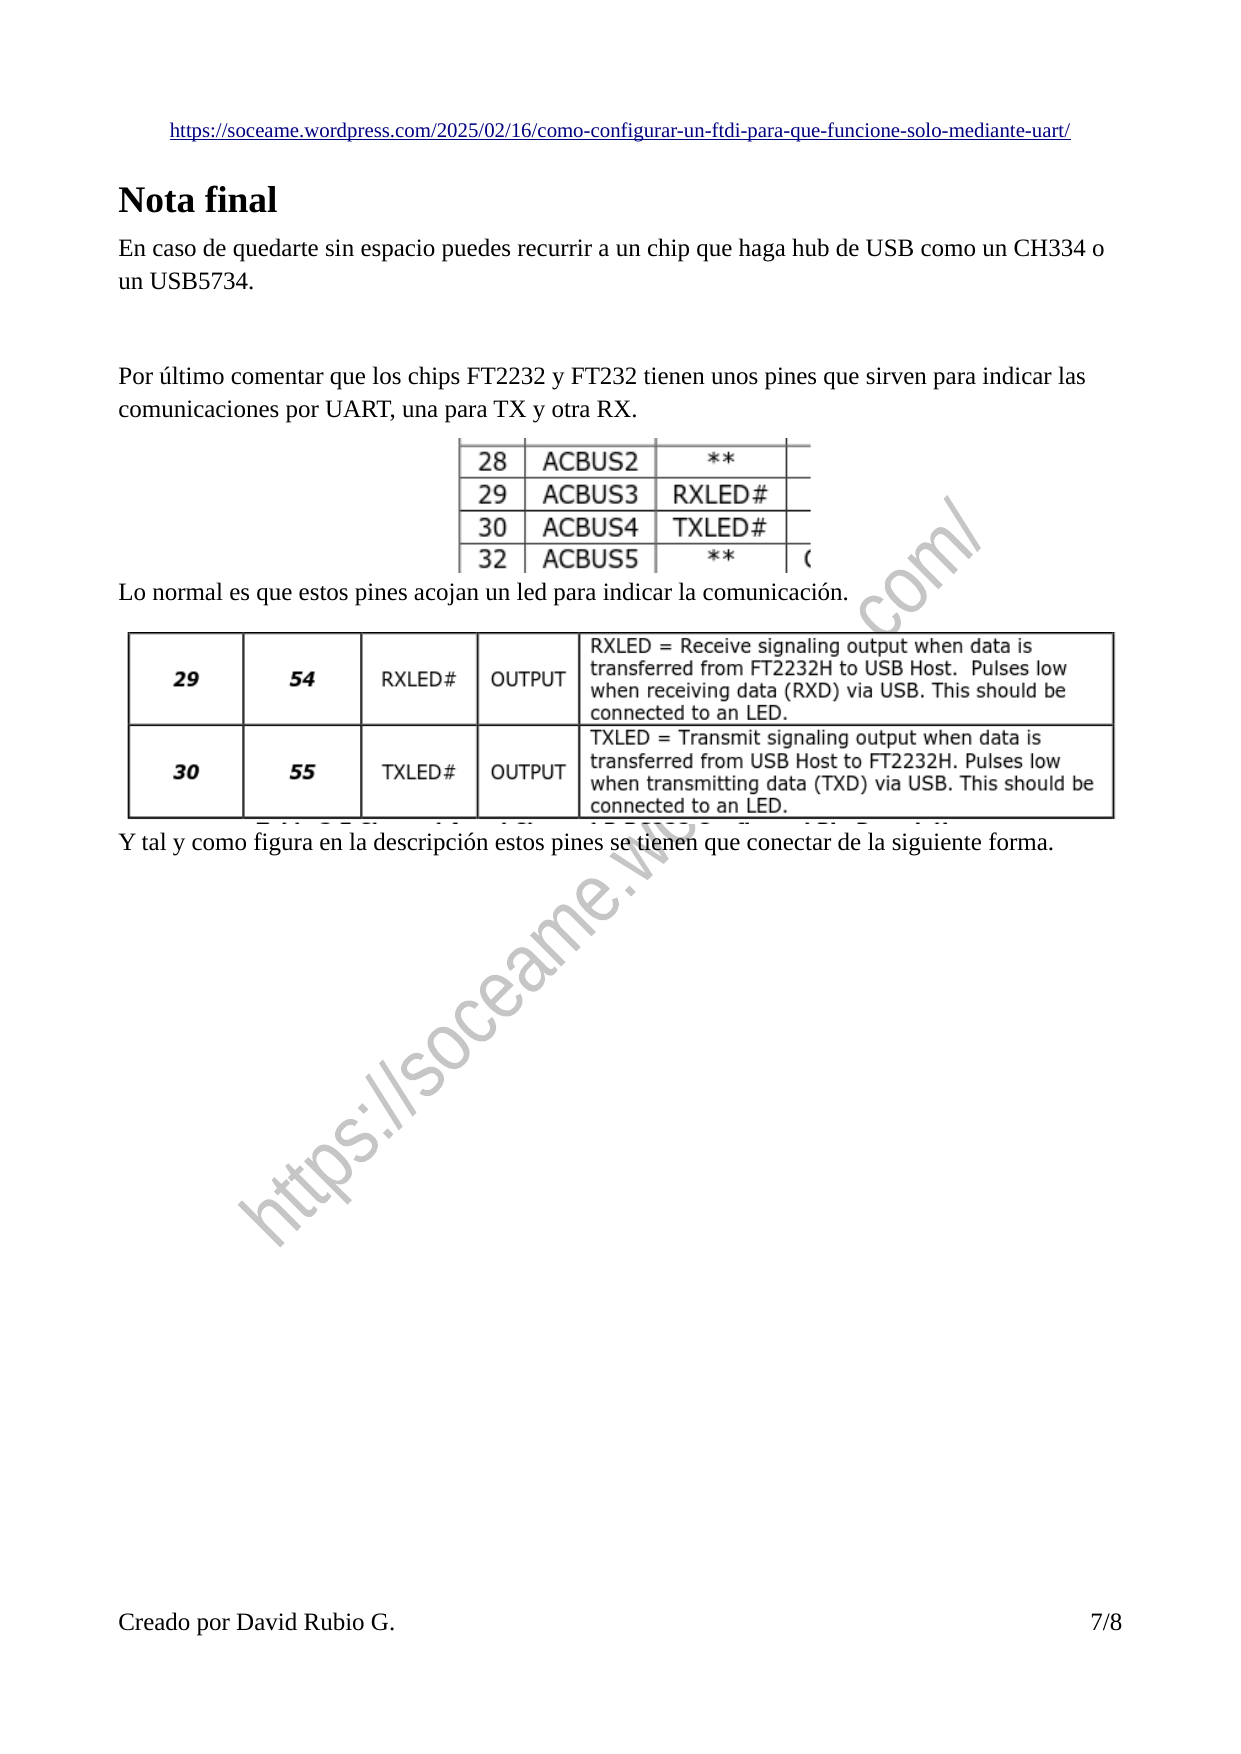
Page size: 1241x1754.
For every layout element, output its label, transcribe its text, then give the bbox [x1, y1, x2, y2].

text Por último comentar que los chips FT2232 y FT232 tienen unos pines que sirven para indicar las comunicaciones por UART, una para TX y otra RX. [118, 361, 1122, 423]
text En caso de quedarte sin espacio puedes recurrir a un chip que haga hub de USB como un CH334 o un USB5734. [118, 233, 1122, 294]
text Y tal y como figura en la descripción estos pines se tienen que conectar de la siguiente forma. [118, 824, 659, 856]
text Lo normal es que estos pines acojan un led para indicar la comunicación. [118, 442, 1122, 606]
subtitle Nota final [118, 177, 1122, 220]
text Y tal y como figura en la descripción estos pines se tienen que conectar de la siguiente forma. [118, 624, 873, 632]
picture [118, 632, 1123, 824]
picture [429, 438, 811, 573]
text Y tal y como figura en la descripción estos pines se tienen que conectar de la siguiente forma. [664, 824, 1122, 856]
